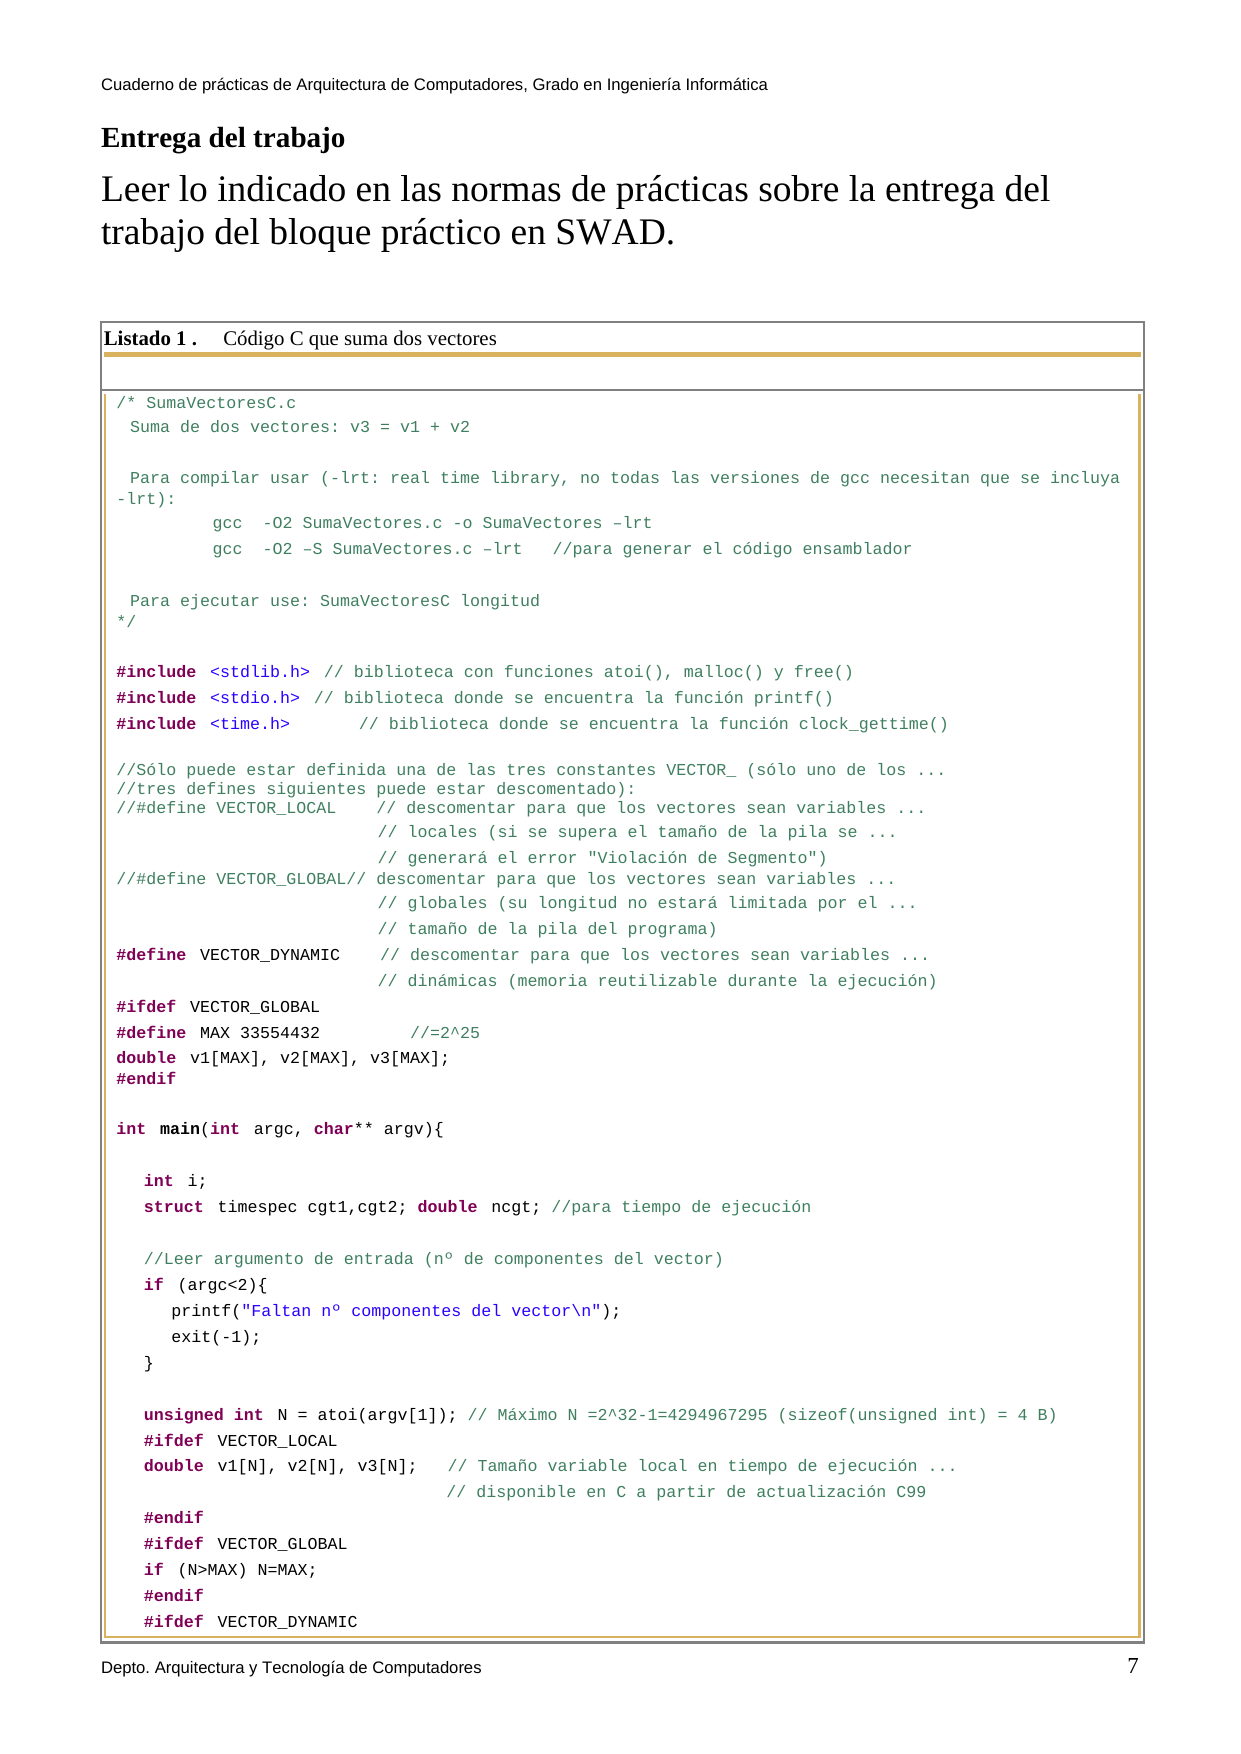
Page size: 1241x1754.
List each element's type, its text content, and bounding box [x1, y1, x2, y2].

table_cell /* SumaVectoresC.c Suma de dos vectores: v3 = v1 + v2 Para compilar usar (-lrt: real time library, no todas las versiones de gcc necesitan que se incluya -lrt): gcc -O2 SumaVectores.c -o SumaVectores –lrt gcc -O2 –S SumaVectores.c –lrt //para generar el código ensamblador Para ejecutar use: SumaVectoresC longitud */ #include <stdlib.h> // biblioteca con funciones atoi(), malloc() y free() #include <stdio.h> // biblioteca donde se encuentra la función printf() #include <time.h> // biblioteca donde se encuentra la función clock_gettime() //Sólo puede estar definida una de las tres constantes VECTOR_ (sólo uno de los ... //tres defines siguientes puede estar descomentado): //#define VECTOR_LOCAL // descomentar para que los vectores sean variables ... // locales (si se supera el tamaño de la pila se ... // generará el error "Violación de Segmento") //#define VECTOR_GLOBAL// descomentar para que los vectores sean variables ... // globales (su longitud no estará limitada por el ... // tamaño de la pila del programa) #define VECTOR_DYNAMIC // descomentar para que los vectores sean variables ... // dinámicas (memoria reutilizable durante la ejecución) #ifdef VECTOR_GLOBAL #define MAX 33554432 //=2^25 double v1[MAX], v2[MAX], v3[MAX]; #endif int main(int argc, char** argv){ int i; struct timespec cgt1,cgt2; double ncgt; //para tiempo de ejecución //Leer argumento de entrada (nº de componentes del vector) if (argc<2){ printf("Faltan nº componentes del vector\n"); exit(-1); } unsigned int N = atoi(argv[1]); // Máximo N =2^32-1=4294967295 (sizeof(unsigned int) = 4 B) #ifdef VECTOR_LOCAL double v1[N], v2[N], v3[N]; // Tamaño variable local en tiempo de ejecución ... // disponible en C a partir de actualización C99 #endif #ifdef VECTOR_GLOBAL if (N>MAX) N=MAX; #endif #ifdef VECTOR_DYNAMIC [102, 391, 1143, 1641]
subtitle Entrega del trabajo [101, 121, 1143, 154]
text Leer lo indicado en las normas de prácticas sobre la entrega del trabajo del bloque práctico en SWAD. [101, 167, 1143, 253]
table_header Listado 1 . Código C que suma dos vectores [102, 323, 1143, 389]
